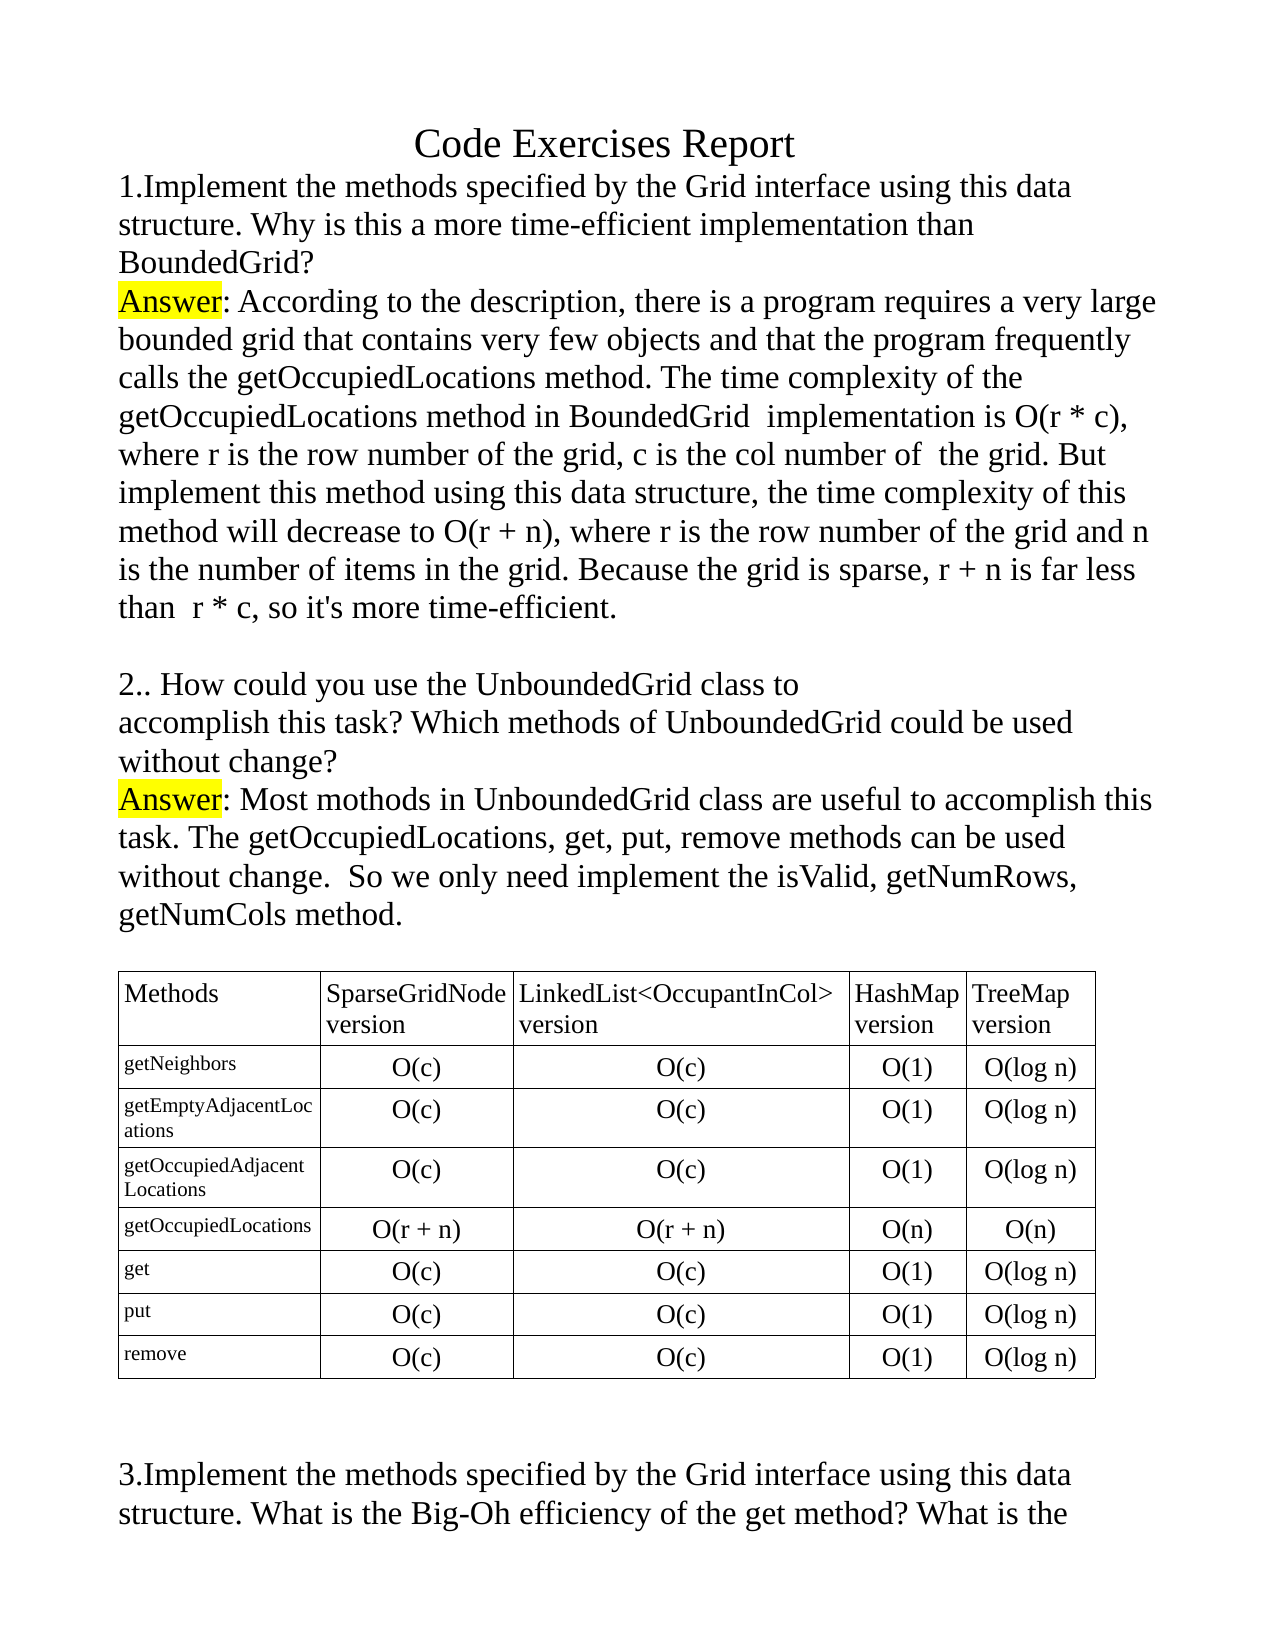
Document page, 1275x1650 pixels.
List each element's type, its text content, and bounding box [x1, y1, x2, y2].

text structure. Why is this a more time-efficient implementation than [118, 204, 1157, 243]
table_cell O(c) [321, 1148, 513, 1207]
table_cell O(1) [850, 1336, 966, 1378]
table_cell getOccupiedAdjacentLocations [119, 1148, 320, 1207]
table_cell O(n) [967, 1208, 1095, 1250]
table_cell getNeighbors [119, 1046, 320, 1088]
table_cell O(c) [321, 1046, 513, 1088]
text Code Exercises Report [118, 118, 1157, 166]
table_cell O(1) [850, 1294, 966, 1335]
table_cell O(c) [514, 1148, 849, 1207]
table_cell O(1) [850, 1046, 966, 1088]
table_cell O(n) [850, 1208, 966, 1250]
text without change? [118, 741, 1157, 779]
table_cell O(log n) [967, 1336, 1095, 1378]
text 2.. How could you use the UnboundedGrid class to [118, 664, 1157, 703]
table_cell O(log n) [967, 1294, 1095, 1335]
table_header LinkedList<OccupantInCol> version [514, 972, 849, 1045]
table_cell O(c) [321, 1336, 513, 1378]
table_cell O(1) [850, 1089, 966, 1147]
table_cell getOccupiedLocations [119, 1208, 320, 1250]
table_cell O(log n) [967, 1046, 1095, 1088]
table_cell O(log n) [967, 1148, 1095, 1207]
table_cell O(1) [850, 1148, 966, 1207]
table_cell O(r + n) [321, 1208, 513, 1250]
text accomplish this task? Which methods of UnboundedGrid could be used [118, 703, 1157, 741]
table_cell get [119, 1251, 320, 1292]
table_cell O(c) [321, 1089, 513, 1147]
table_cell O(c) [321, 1251, 513, 1292]
table_header TreeMap version [967, 972, 1095, 1045]
table_cell put [119, 1294, 320, 1335]
text BoundedGrid? [118, 243, 1157, 281]
table_header SparseGridNode version [321, 972, 513, 1045]
table_cell O(log n) [967, 1089, 1095, 1147]
table_cell O(log n) [967, 1251, 1095, 1292]
table_cell O(c) [321, 1294, 513, 1335]
text 3.Implement the methods specified by the Grid interface using this data [118, 1454, 1157, 1493]
table_cell O(r + n) [514, 1208, 849, 1250]
table_cell O(c) [514, 1251, 849, 1292]
table_cell O(c) [514, 1294, 849, 1335]
table_cell O(1) [850, 1251, 966, 1292]
text structure. What is the Big-Oh efficiency of the get method? What is the [118, 1493, 1157, 1531]
table_header HashMap version [850, 972, 966, 1045]
table_cell getEmptyAdjacentLocations [119, 1089, 320, 1147]
table_header Methods [119, 972, 320, 1045]
table_cell O(c) [514, 1046, 849, 1088]
text Answer: According to the description, there is a program requires a very large bounded grid that contains very few objects and that the program frequently calls the getOccupiedLocations method. The time complexity of the getOccupiedLocations method in BoundedGrid implementation is O(r * c), where r is the row number of the grid, c is the col number of the grid. But implement this method using this data structure, the time complexity of this method will decrease to O(r + n), where r is the row number of the grid and n is the number of items in the grid. Because the grid is sparse, r + n is far less than r * c, so it's more time-efficient. [118, 281, 1157, 626]
text 1.Implement the methods specified by the Grid interface using this data [118, 166, 1157, 204]
text Answer: Most mothods in UnboundedGrid class are useful to accomplish this task. The getOccupiedLocations, get, put, remove methods can be used without change. So we only need implement the isValid, getNumRows, getNumCols method. [118, 779, 1157, 933]
table_cell O(c) [514, 1089, 849, 1147]
table_cell remove [119, 1336, 320, 1378]
table_cell O(c) [514, 1336, 849, 1378]
